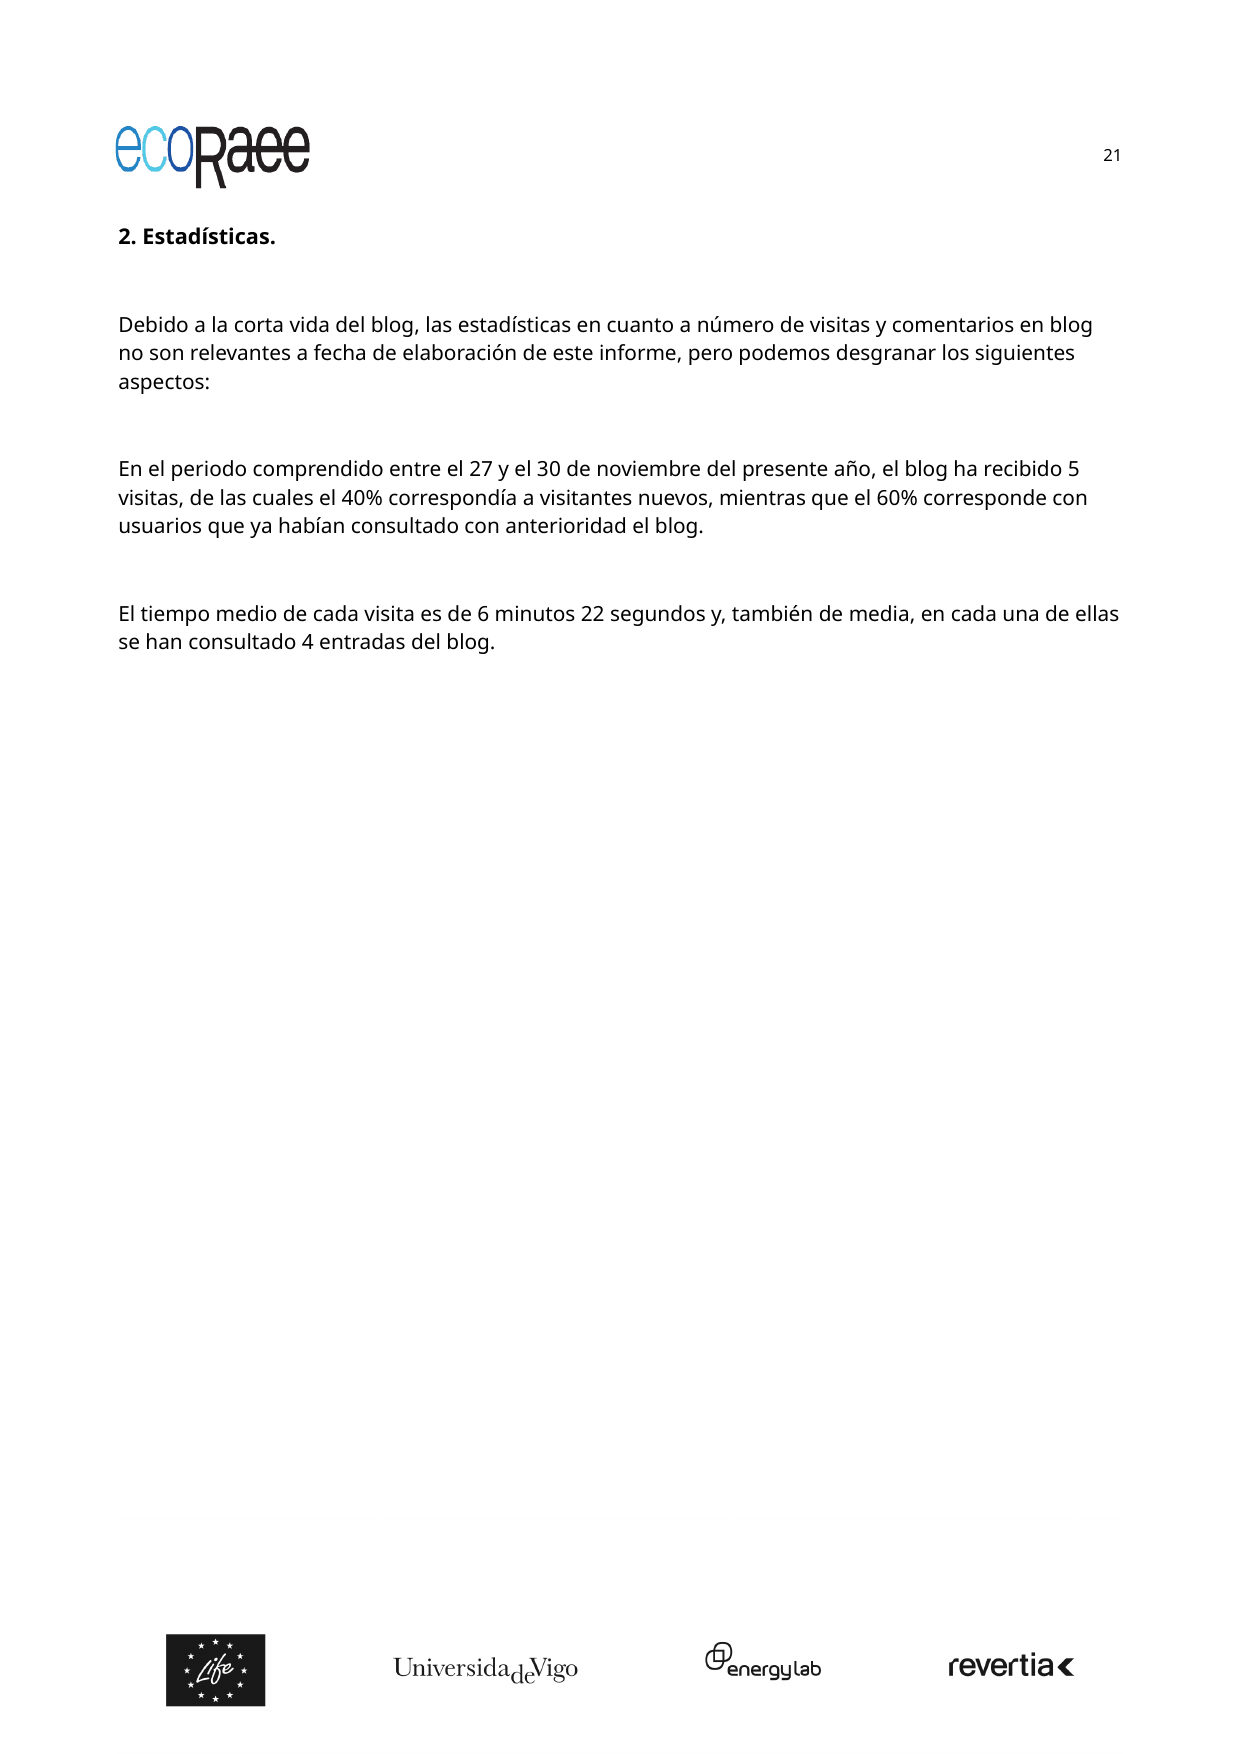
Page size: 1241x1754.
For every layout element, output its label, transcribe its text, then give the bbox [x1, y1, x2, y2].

text Debido a la corta vida del blog, las estadísticas en cuanto a número de visitas y comentarios en blog no son relevantes a fecha de elaboración de este informe, pero podemos desgranar los siguientes aspectos: [118, 310, 1122, 395]
text En el periodo comprendido entre el 27 y el 30 de noviembre del presente año, el blog ha recibido 5 visitas, de las cuales el 40% correspondía a visitantes nuevos, mientras que el 60% corresponde con usuarios que ya habían consultado con anterioridad el blog. [118, 454, 1122, 540]
text El tiempo medio de cada visita es de 6 minutos 22 segundos y, también de media, en cada una de ellas se han consultado 4 entradas del blog. [118, 599, 1122, 656]
picture [114, 124, 311, 190]
text 2. Estadísticas. [118, 221, 1122, 251]
picture [118, 1514, 1123, 1754]
